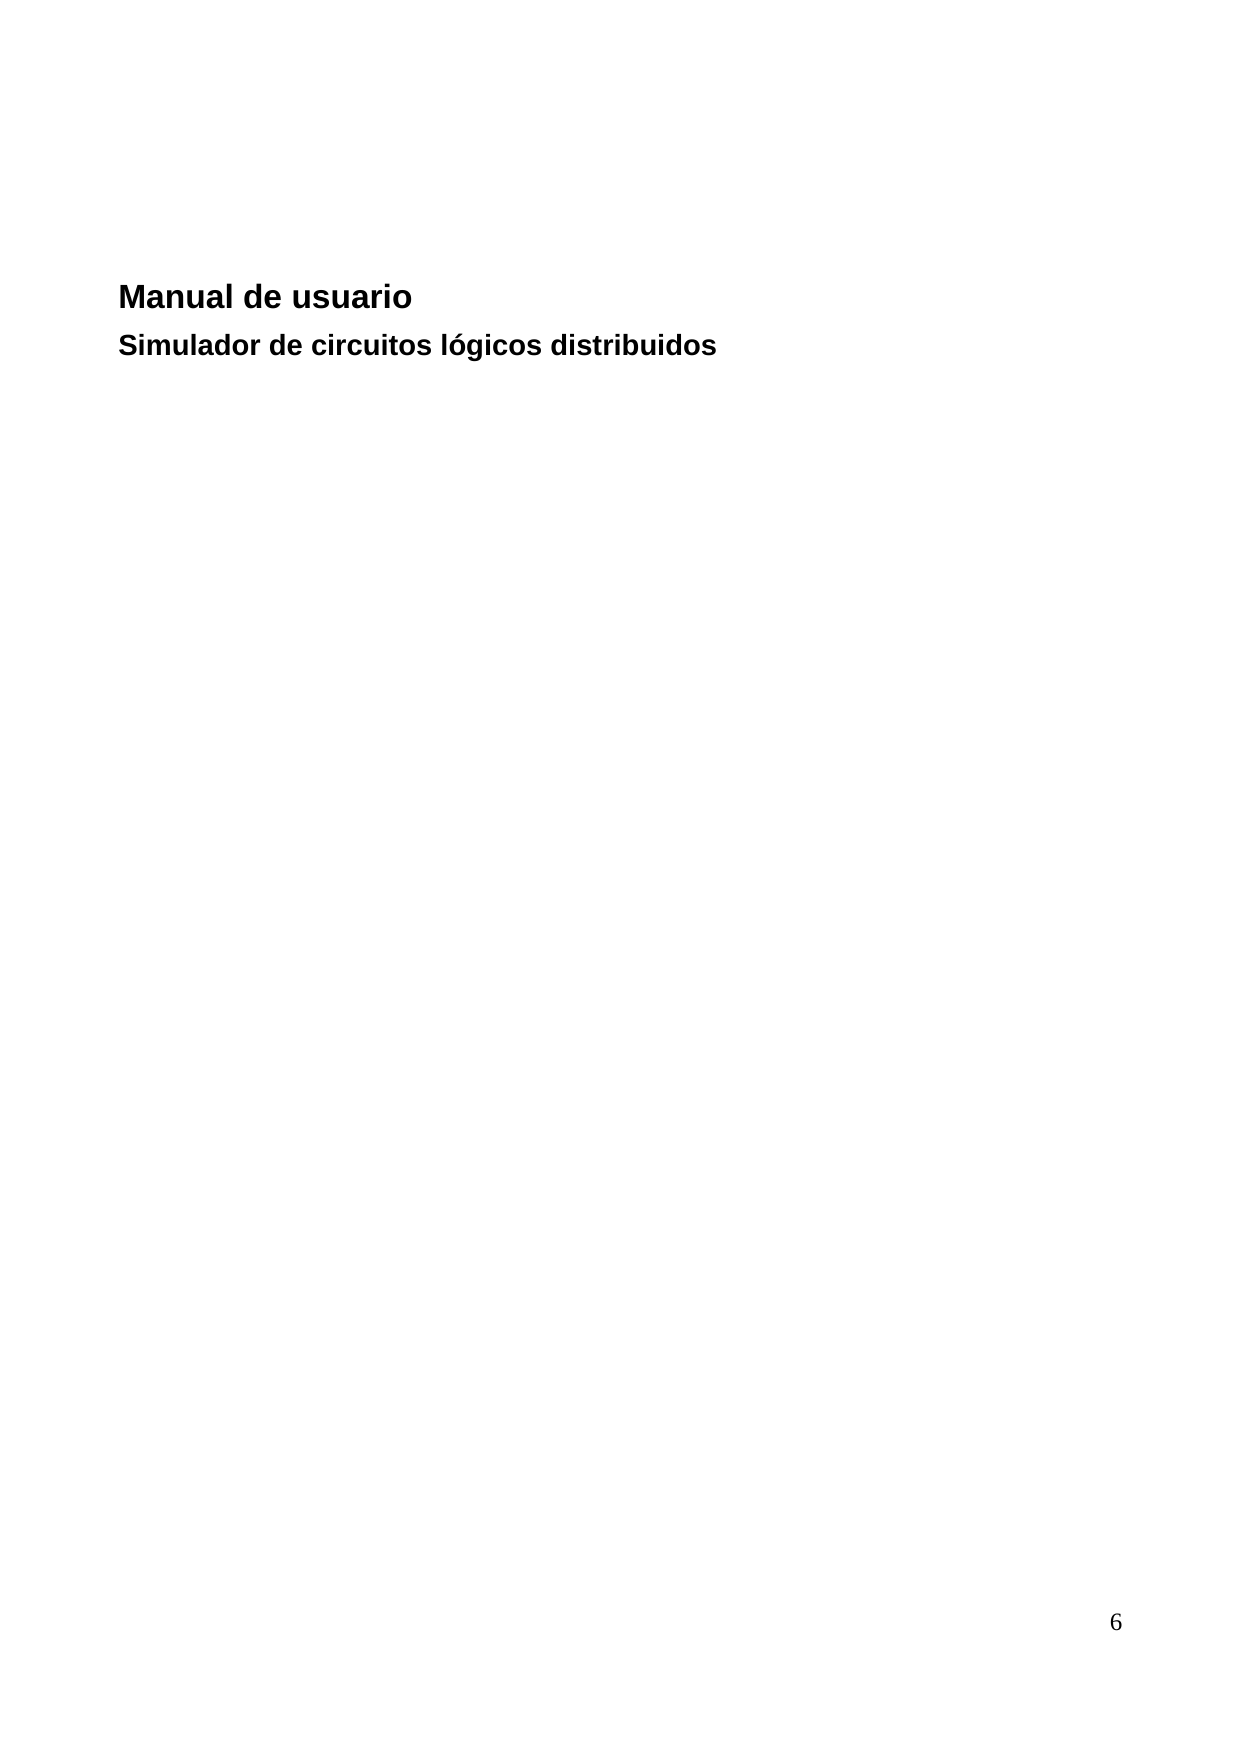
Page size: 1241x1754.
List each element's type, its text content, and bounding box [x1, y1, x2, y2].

subtitle Manual de usuario [118, 277, 1122, 316]
text Simulador de circuitos lógicos distribuidos [118, 328, 1122, 362]
